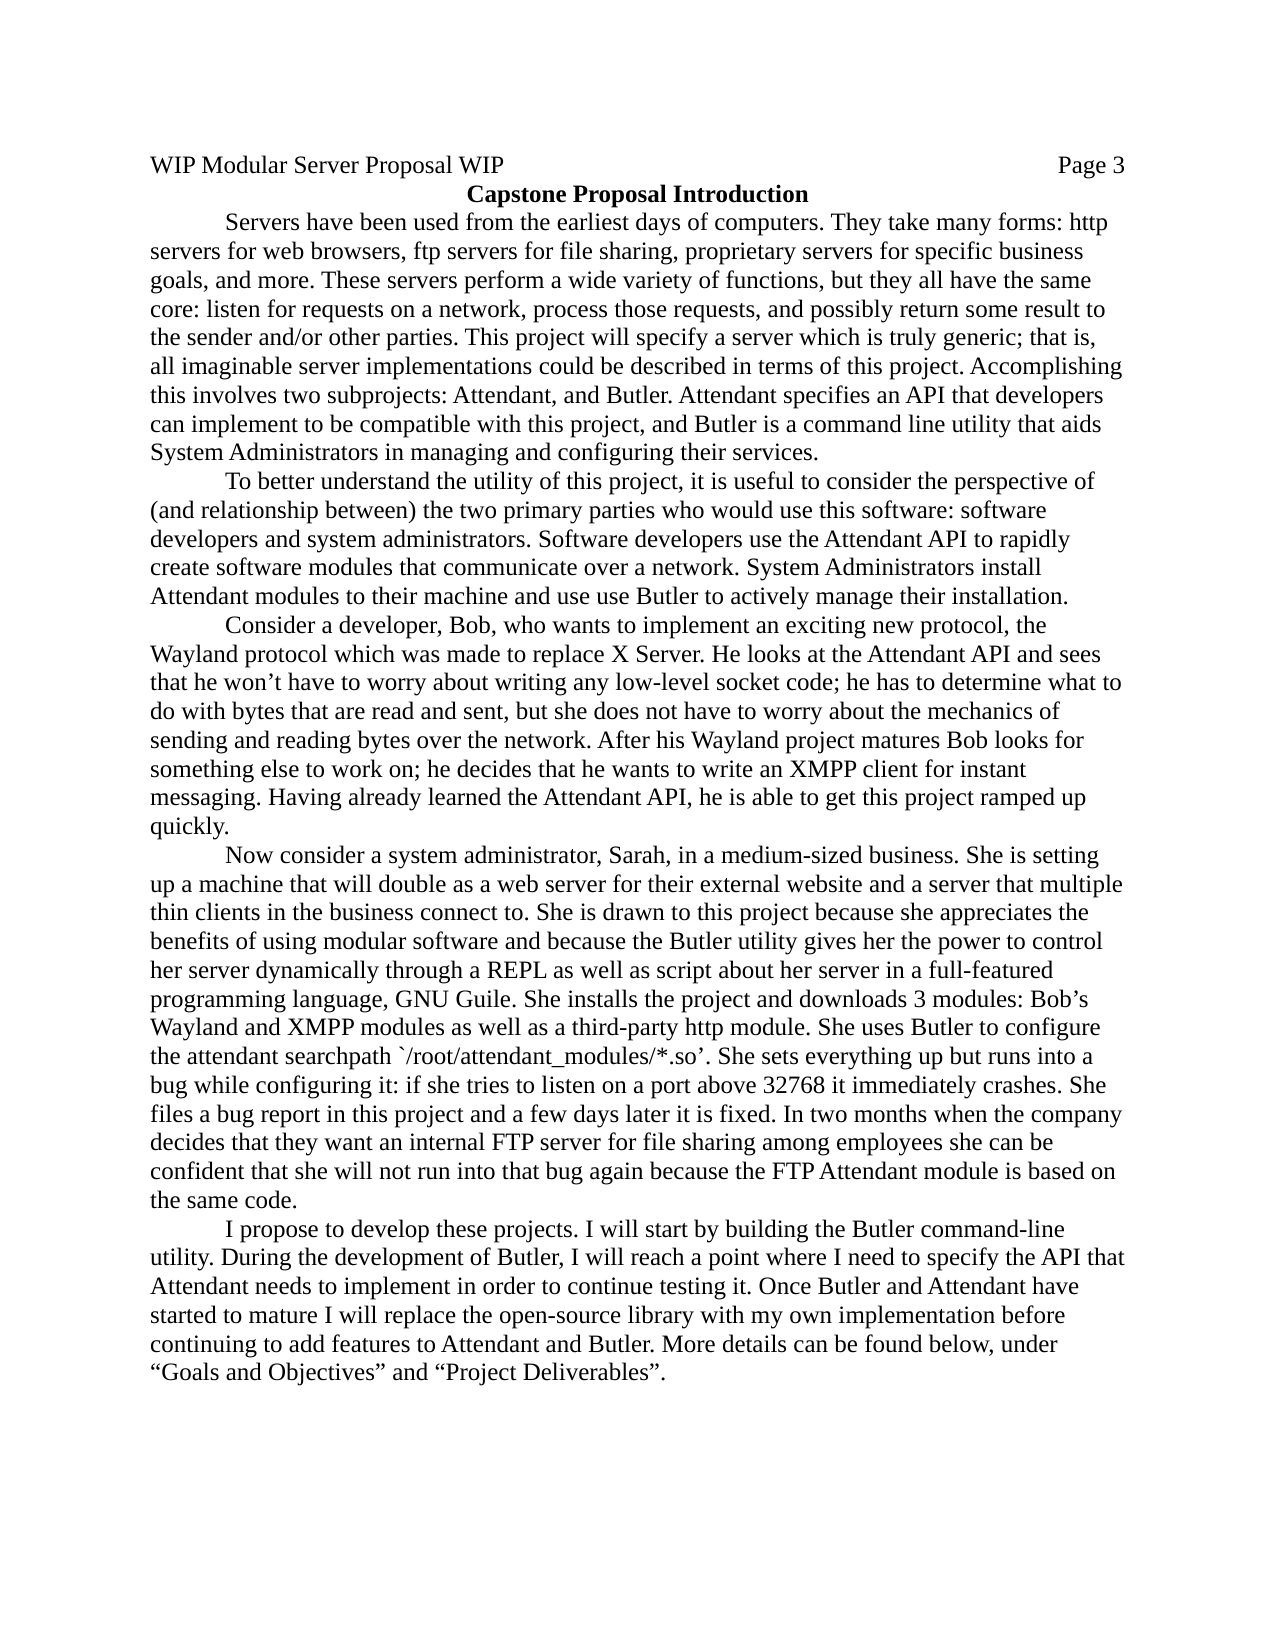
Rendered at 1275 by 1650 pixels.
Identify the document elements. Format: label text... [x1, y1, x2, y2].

subtitle Capstone Proposal Introduction [150, 179, 1125, 207]
text Consider a developer, Bob, who wants to implement an exciting new protocol, the Wayland protocol which was made to replace X Server. He looks at the Attendant API and sees that he won’t have to worry about writing any low-level socket code; he has to determine what to do with bytes that are read and sent, but she does not have to worry about the mechanics of sending and reading bytes over the network. After his Wayland project matures Bob looks for something else to work on; he decides that he wants to write an XMPP client for instant messaging. Having already learned the Attendant API, he is able to get this project ramped up quickly. [150, 610, 1125, 840]
text Now consider a system administrator, Sarah, in a medium-sized business. She is setting up a machine that will double as a web server for their external website and a server that multiple thin clients in the business connect to. She is drawn to this project because she appreciates the benefits of using modular software and because the Butler utility gives her the power to control her server dynamically through a REPL as well as script about her server in a full-featured programming language, GNU Guile. She installs the project and downloads 3 modules: Bob’s Wayland and XMPP modules as well as a third-party http module. She uses Butler to configure the attendant searchpath `/root/attendant_modules/*.so’. She sets everything up but runs into a bug while configuring it: if she tries to listen on a port above 32768 it immediately crashes. She files a bug report in this project and a few days later it is fixed. In two months when the company decides that they want an internal FTP server for file sharing among employees she can be confident that she will not run into that bug again because the FTP Attendant module is based on the same code. [150, 840, 1125, 1214]
text To better understand the utility of this project, it is useful to consider the perspective of (and relationship between) the two primary parties who would use this software: software developers and system administrators. Software developers use the Attendant API to rapidly create software modules that communicate over a network. System Administrators install Attendant modules to their machine and use use Butler to actively manage their installation. [150, 466, 1125, 610]
text I propose to develop these projects. I will start by building the Butler command-line utility. During the development of Butler, I will reach a point where I need to specify the API that Attendant needs to implement in order to continue testing it. Once Butler and Attendant have started to mature I will replace the open-source library with my own implementation before continuing to add features to Attendant and Butler. More details can be found below, under “Goals and Objectives” and “Project Deliverables”. [150, 1214, 1125, 1386]
text Servers have been used from the earliest days of computers. They take many forms: http servers for web browsers, ftp servers for file sharing, proprietary servers for specific business goals, and more. These servers perform a wide variety of functions, but they all have the same core: listen for requests on a network, process those requests, and possibly return some result to the sender and/or other parties. This project will specify a server which is truly generic; that is, all imaginable server implementations could be described in terms of this project. Accomplishing this involves two subprojects: Attendant, and Butler. Attendant specifies an API that developers can implement to be compatible with this project, and Butler is a command line utility that aids System Administrators in managing and configuring their services. [150, 207, 1125, 466]
